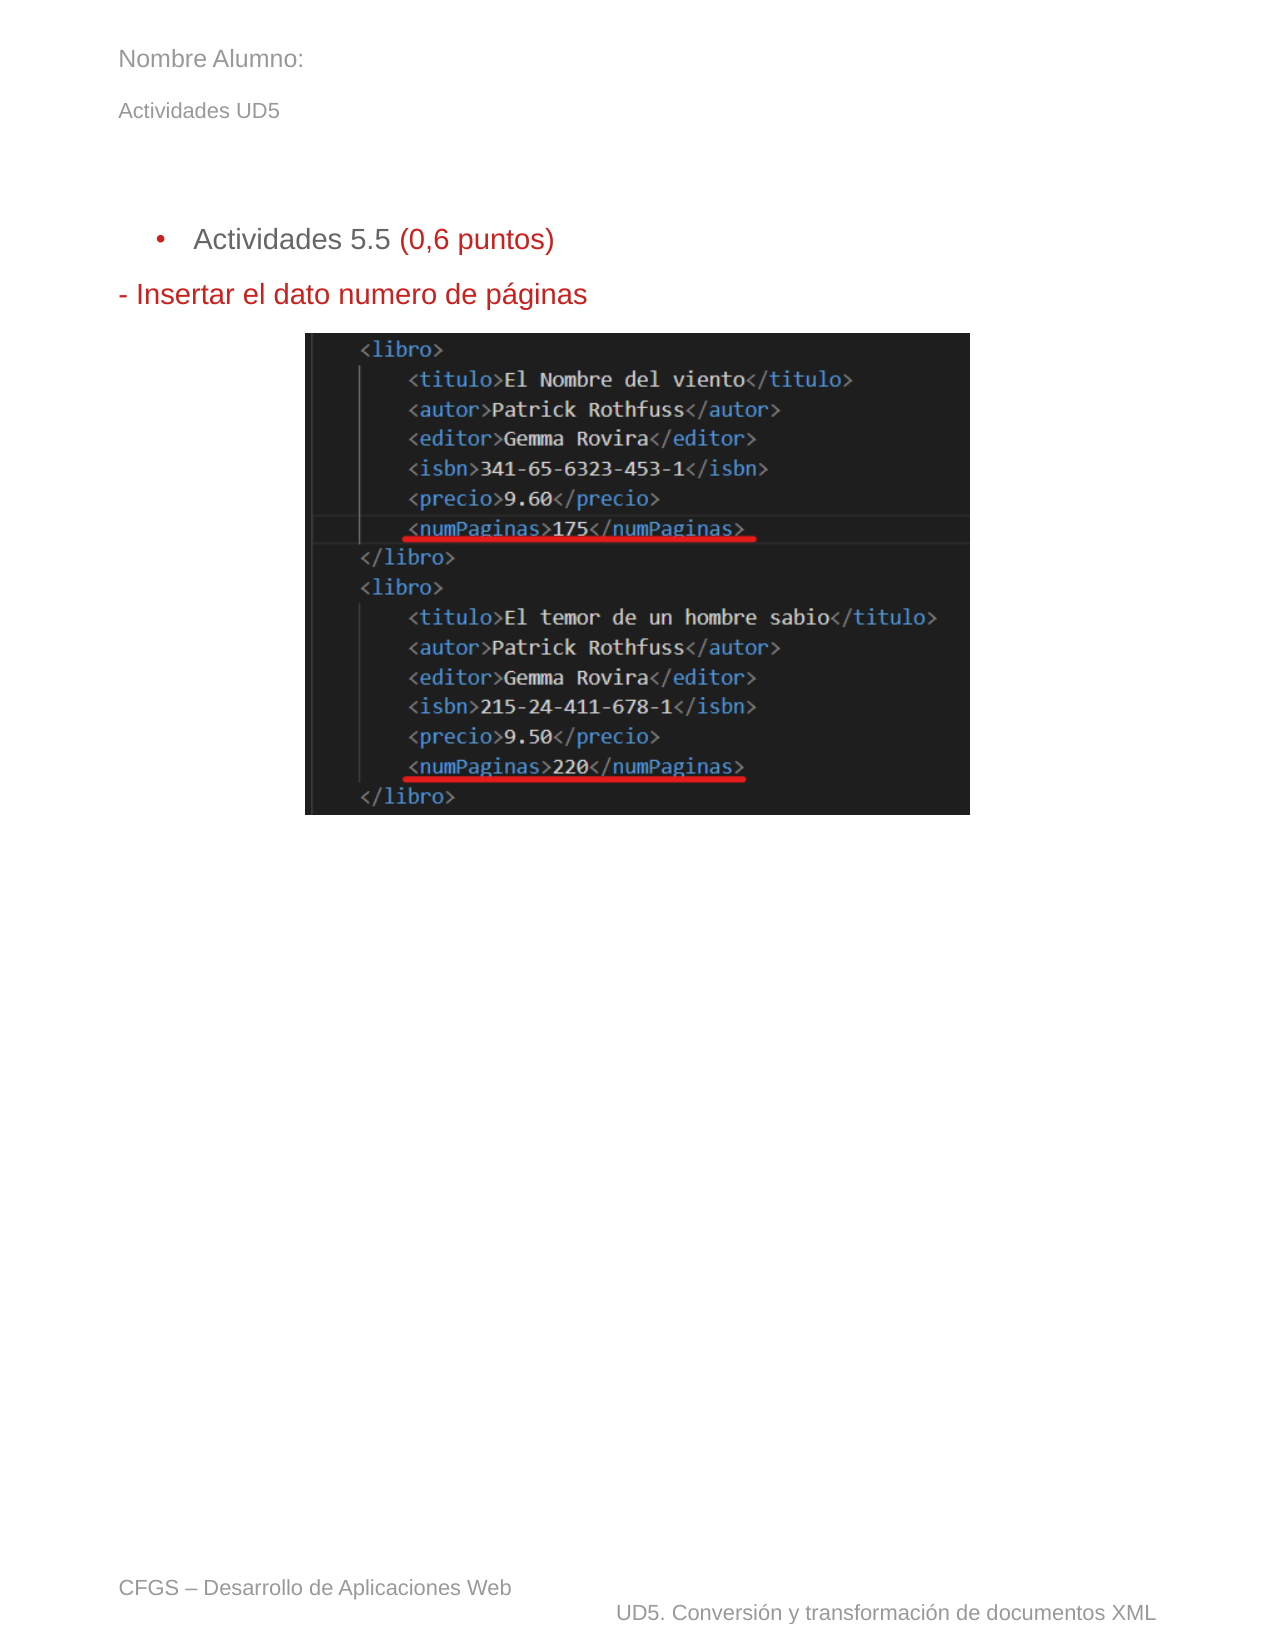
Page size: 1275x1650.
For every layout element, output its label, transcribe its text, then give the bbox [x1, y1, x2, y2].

list Actividades 5.5 (0,6 puntos) [156, 222, 1157, 256]
text - Insertar el dato numero de páginas [118, 277, 1157, 311]
picture [305, 333, 970, 815]
